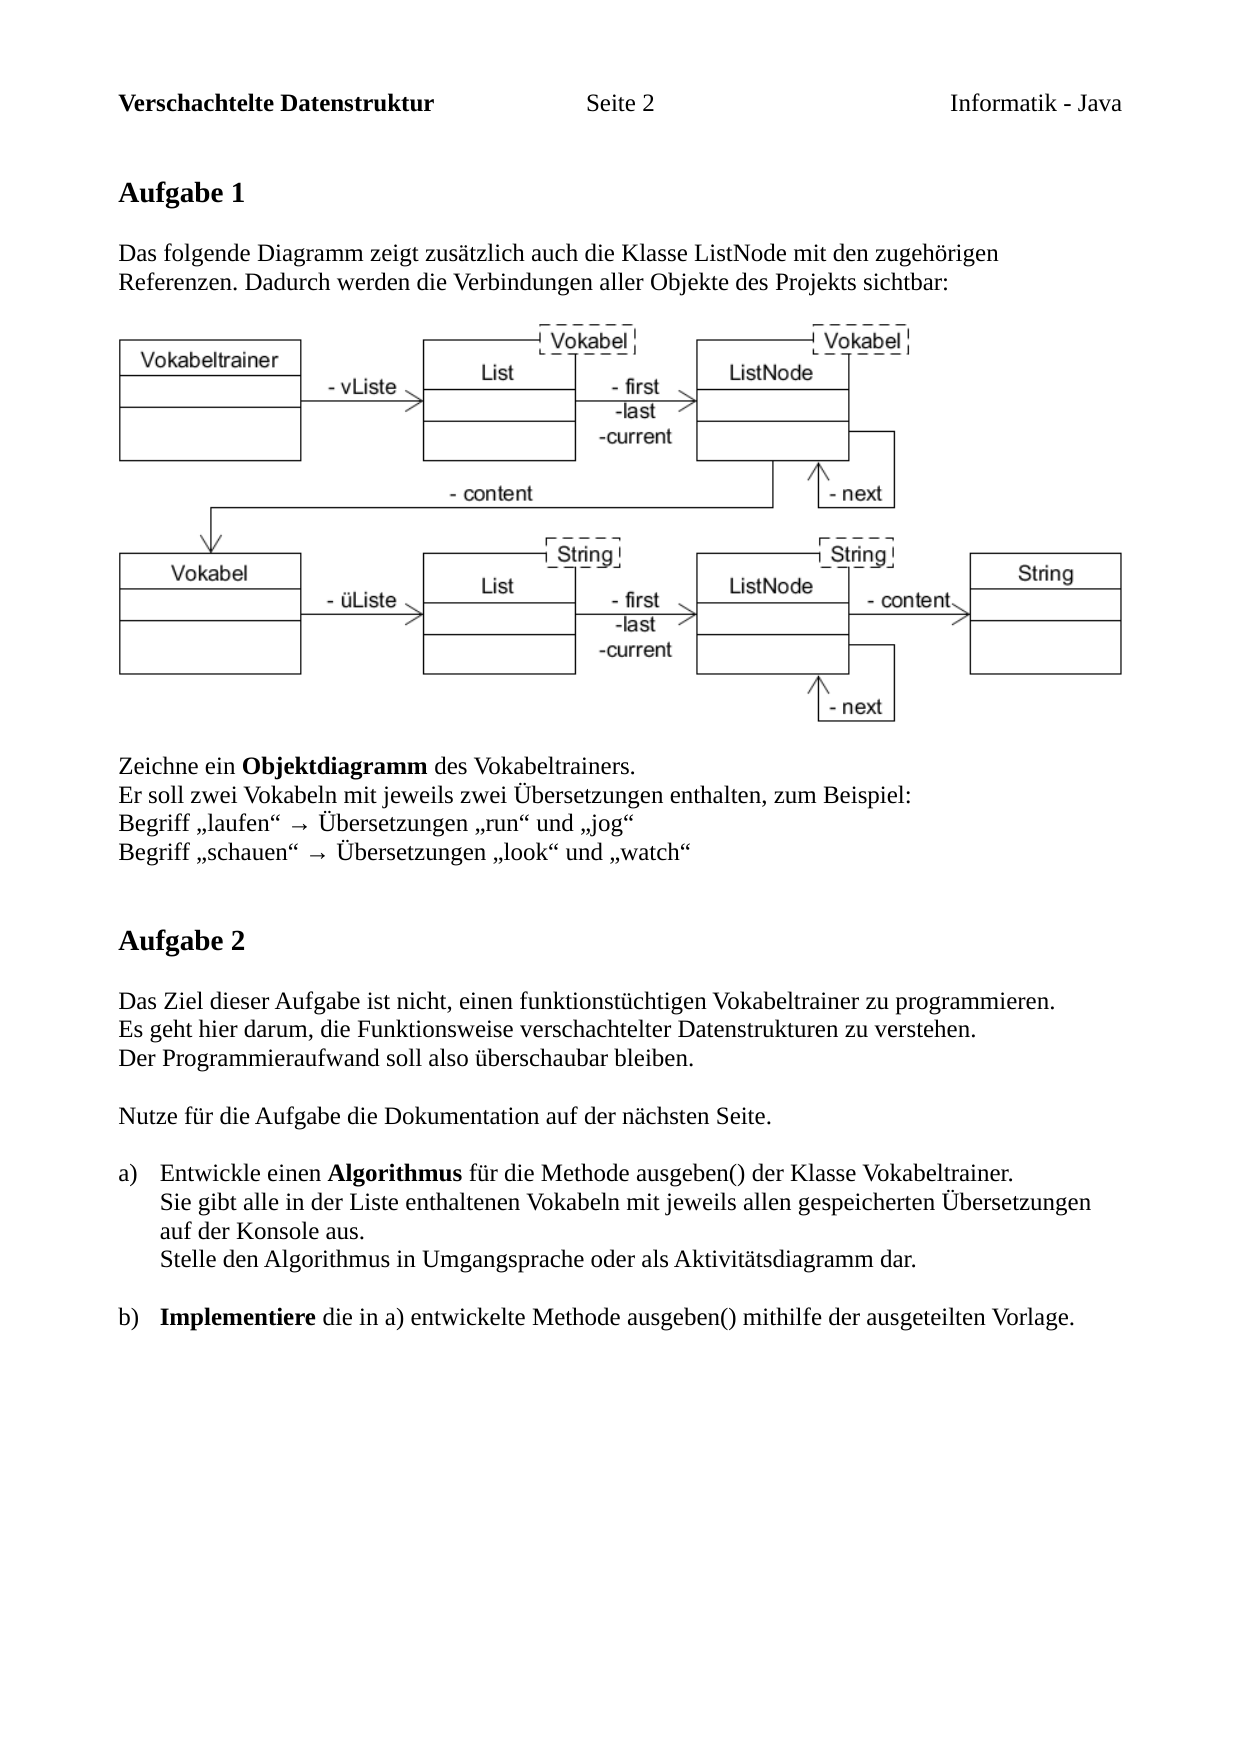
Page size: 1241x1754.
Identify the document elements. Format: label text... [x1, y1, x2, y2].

text Zeichne ein Objektdiagramm des Vokabeltrainers. [118, 751, 1122, 780]
text Das Ziel dieser Aufgabe ist nicht, einen funktionstüchtigen Vokabeltrainer zu programmieren. [118, 986, 1122, 1014]
text Begriff „schauen“ → Übersetzungen „look“ und „watch“ [118, 837, 1122, 866]
picture [118, 324, 1123, 723]
list Implementiere die in a) entwickelte Methode ausgeben() mithilfe der ausgeteilten Vorlage. [118, 1302, 1122, 1331]
text Begriff „laufen“ → Übersetzungen „run“ und „jog“ [118, 808, 1122, 837]
text Er soll zwei Vokabeln mit jeweils zwei Übersetzungen enthalten, zum Beispiel: [118, 780, 1122, 808]
text Es geht hier darum, die Funktionsweise verschachtelter Datenstrukturen zu verstehen. [118, 1014, 1122, 1043]
text Der Programmieraufwand soll also überschaubar bleiben. [118, 1043, 1122, 1072]
text Aufgabe 1 [118, 176, 1122, 209]
text Nutze für die Aufgabe die Dokumentation auf der nächsten Seite. [118, 1101, 1122, 1129]
list Entwickle einen Algorithmus für die Methode ausgeben() der Klasse Vokabeltrainer. Sie gibt alle in der Liste enthaltenen Vokabeln mit jeweils allen gespeicherten Übersetzungen auf der Konsole aus. Stelle den Algorithmus in Umgangsprache oder als Aktivitätsdiagramm dar. [118, 1158, 1122, 1273]
text Aufgabe 2 [118, 923, 1122, 957]
text Das folgende Diagramm zeigt zusätzlich auch die Klasse ListNode mit den zugehörigen Referenzen. Dadurch werden die Verbindungen aller Objekte des Projekts sichtbar: [118, 238, 1122, 295]
